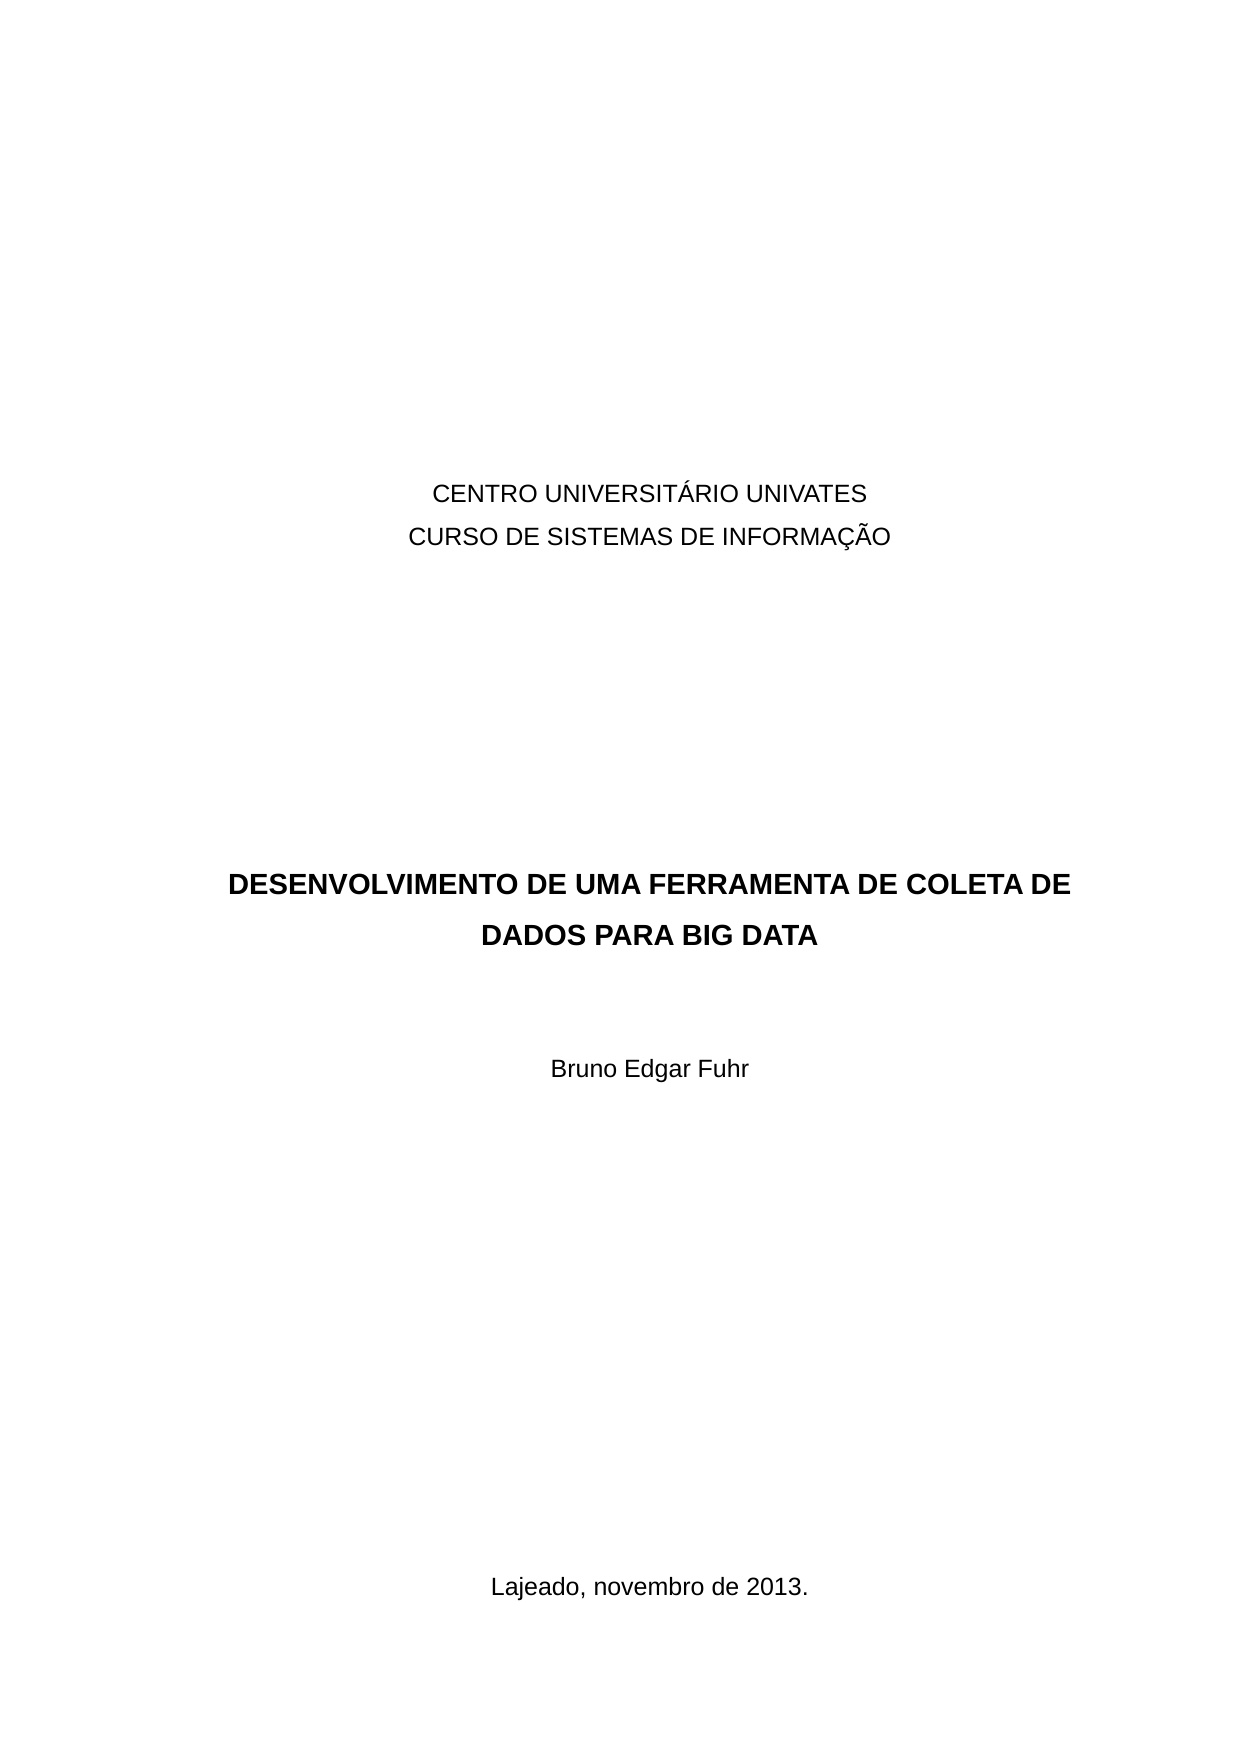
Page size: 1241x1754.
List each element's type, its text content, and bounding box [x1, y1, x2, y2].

text CURSO DE SISTEMAS DE INFORMAÇÃO [177, 522, 1122, 551]
text Bruno Edgar Fuhr [177, 1054, 1122, 1083]
text CENTRO UNIVERSITÁRIO UNIVATES [177, 479, 1122, 508]
text DESENVOLVIMENTO DE UMA FERRAMENTA DE COLETA DE DADOS PARA BIG DATA [177, 867, 1122, 951]
text Lajeado, novembro de 2013. [177, 1572, 1122, 1600]
